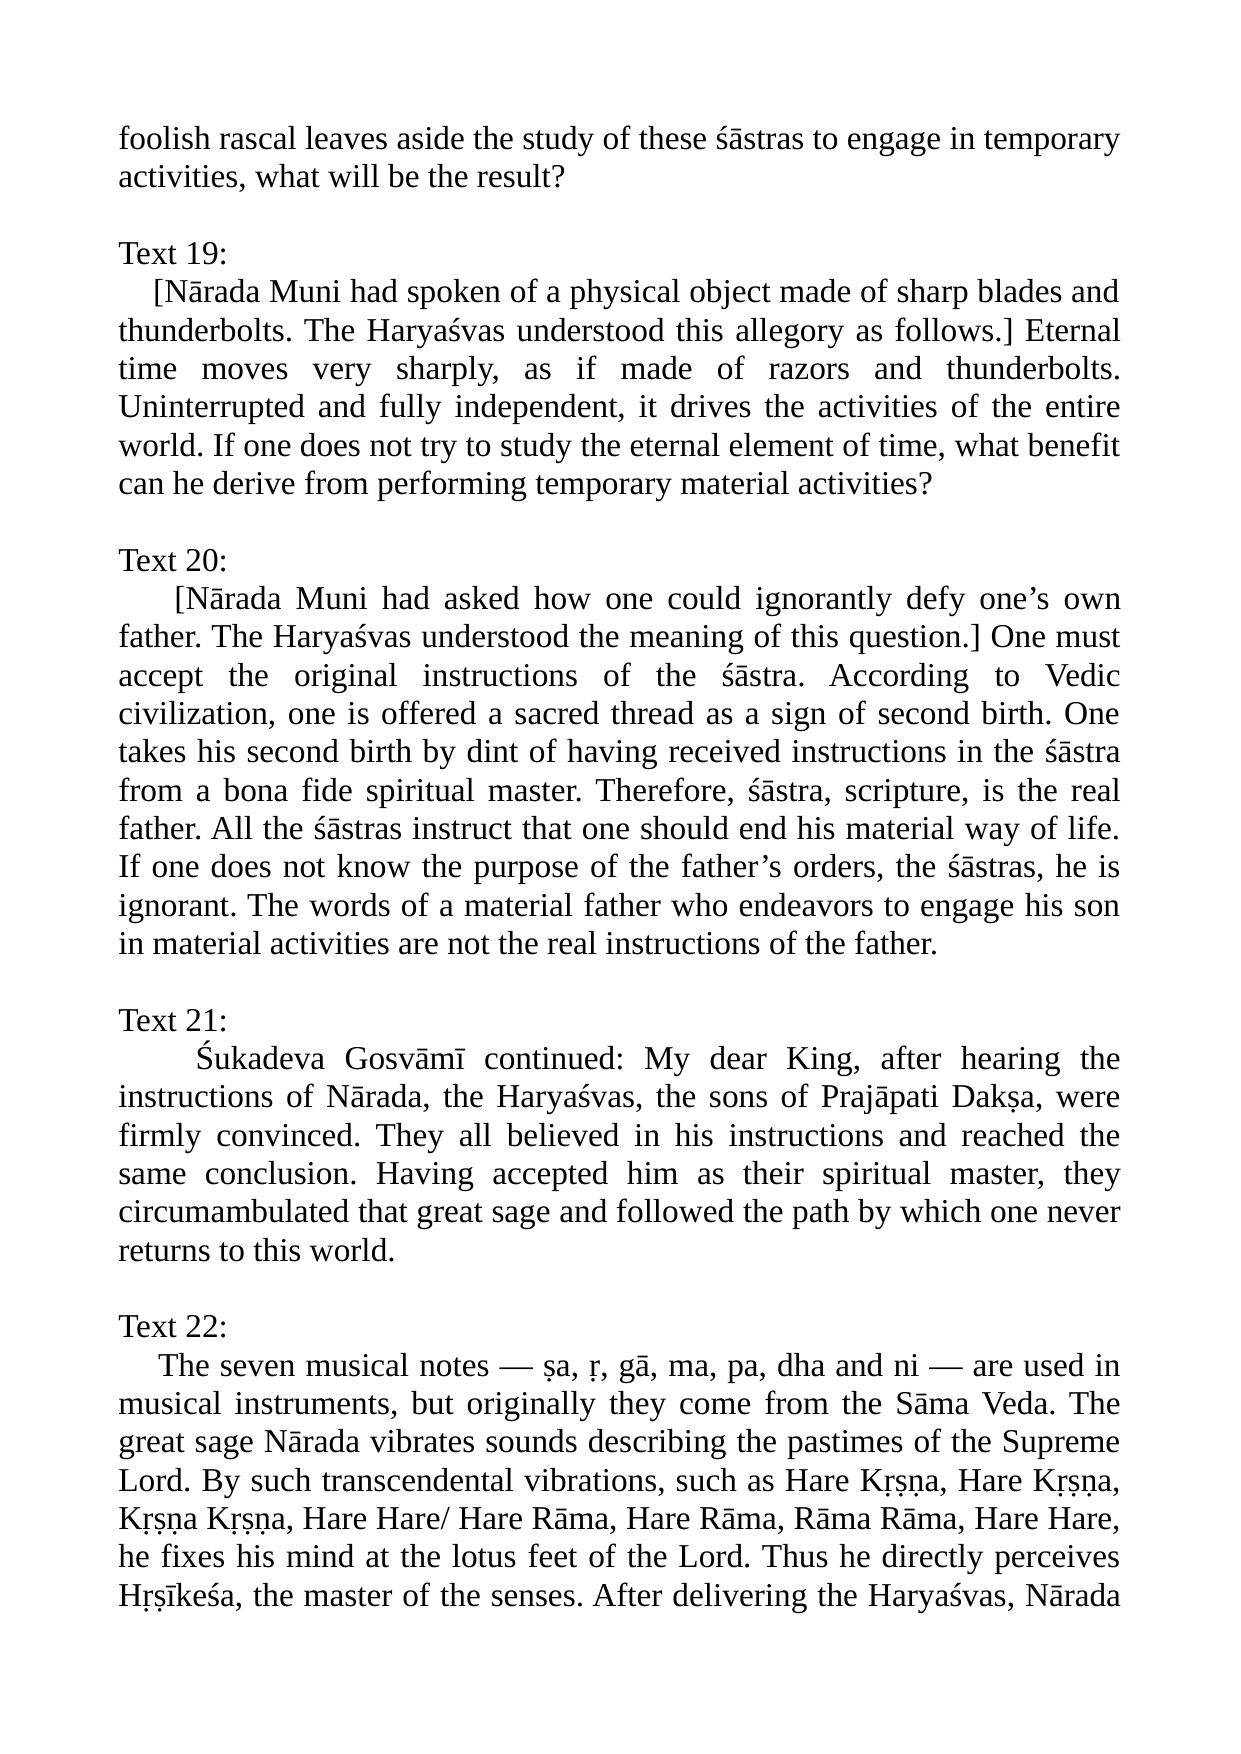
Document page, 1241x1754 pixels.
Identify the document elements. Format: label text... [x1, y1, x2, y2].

text Text 21: [118, 1000, 1122, 1038]
text [Nārada Muni had asked how one could ignorantly defy one’s own father. The Haryaśvas understood the meaning of this question.] One must accept the original instructions of the śāstra. According to Vedic civilization, one is offered a sacred thread as a sign of second birth. One takes his second birth by dint of having received instructions in the śāstra from a bona fide spiritual master. Therefore, śāstra, scripture, is the real father. All the śāstras instruct that one should end his material way of life. If one does not know the purpose of the father’s orders, the śāstras, he is ignorant. The words of a material father who endeavors to engage his son in material activities are not the real instructions of the father. [118, 578, 1122, 961]
text Text 19: [118, 233, 1122, 271]
text Text 20: [118, 540, 1122, 578]
text Śukadeva Gosvāmī continued: My dear King, after hearing the instructions of Nārada, the Haryaśvas, the sons of Prajāpati Dakṣa, were firmly convinced. They all believed in his instructions and reached the same conclusion. Having accepted him as their spiritual master, they circumambulated that great sage and followed the path by which one never returns to this world. [118, 1038, 1122, 1268]
text Text 22: [118, 1306, 1122, 1345]
text [Nārada Muni had spoken of a physical object made of sharp blades and thunderbolts. The Haryaśvas understood this allegory as follows.] Eternal time moves very sharply, as if made of razors and thunderbolts. Uninterrupted and fully independent, it drives the activities of the entire world. If one does not try to study the eternal element of time, what benefit can he derive from performing temporary material activities? [118, 271, 1122, 501]
text foolish rascal leaves aside the study of these śāstras to engage in temporary activities, what will be the result? [118, 118, 1122, 195]
text The seven musical notes — ṣa, ṛ, gā, ma, pa, dha and ni — are used in musical instruments, but originally they come from the Sāma Veda. The great sage Nārada vibrates sounds describing the pastimes of the Supreme Lord. By such transcendental vibrations, such as Hare Kṛṣṇa, Hare Kṛṣṇa, Kṛṣṇa Kṛṣṇa, Hare Hare/ Hare Rāma, Hare Rāma, Rāma Rāma, Hare Hare, he fixes his mind at the lotus feet of the Lord. Thus he directly perceives Hṛṣīkeśa, the master of the senses. After delivering the Haryaśvas, Nārada [118, 1345, 1122, 1613]
